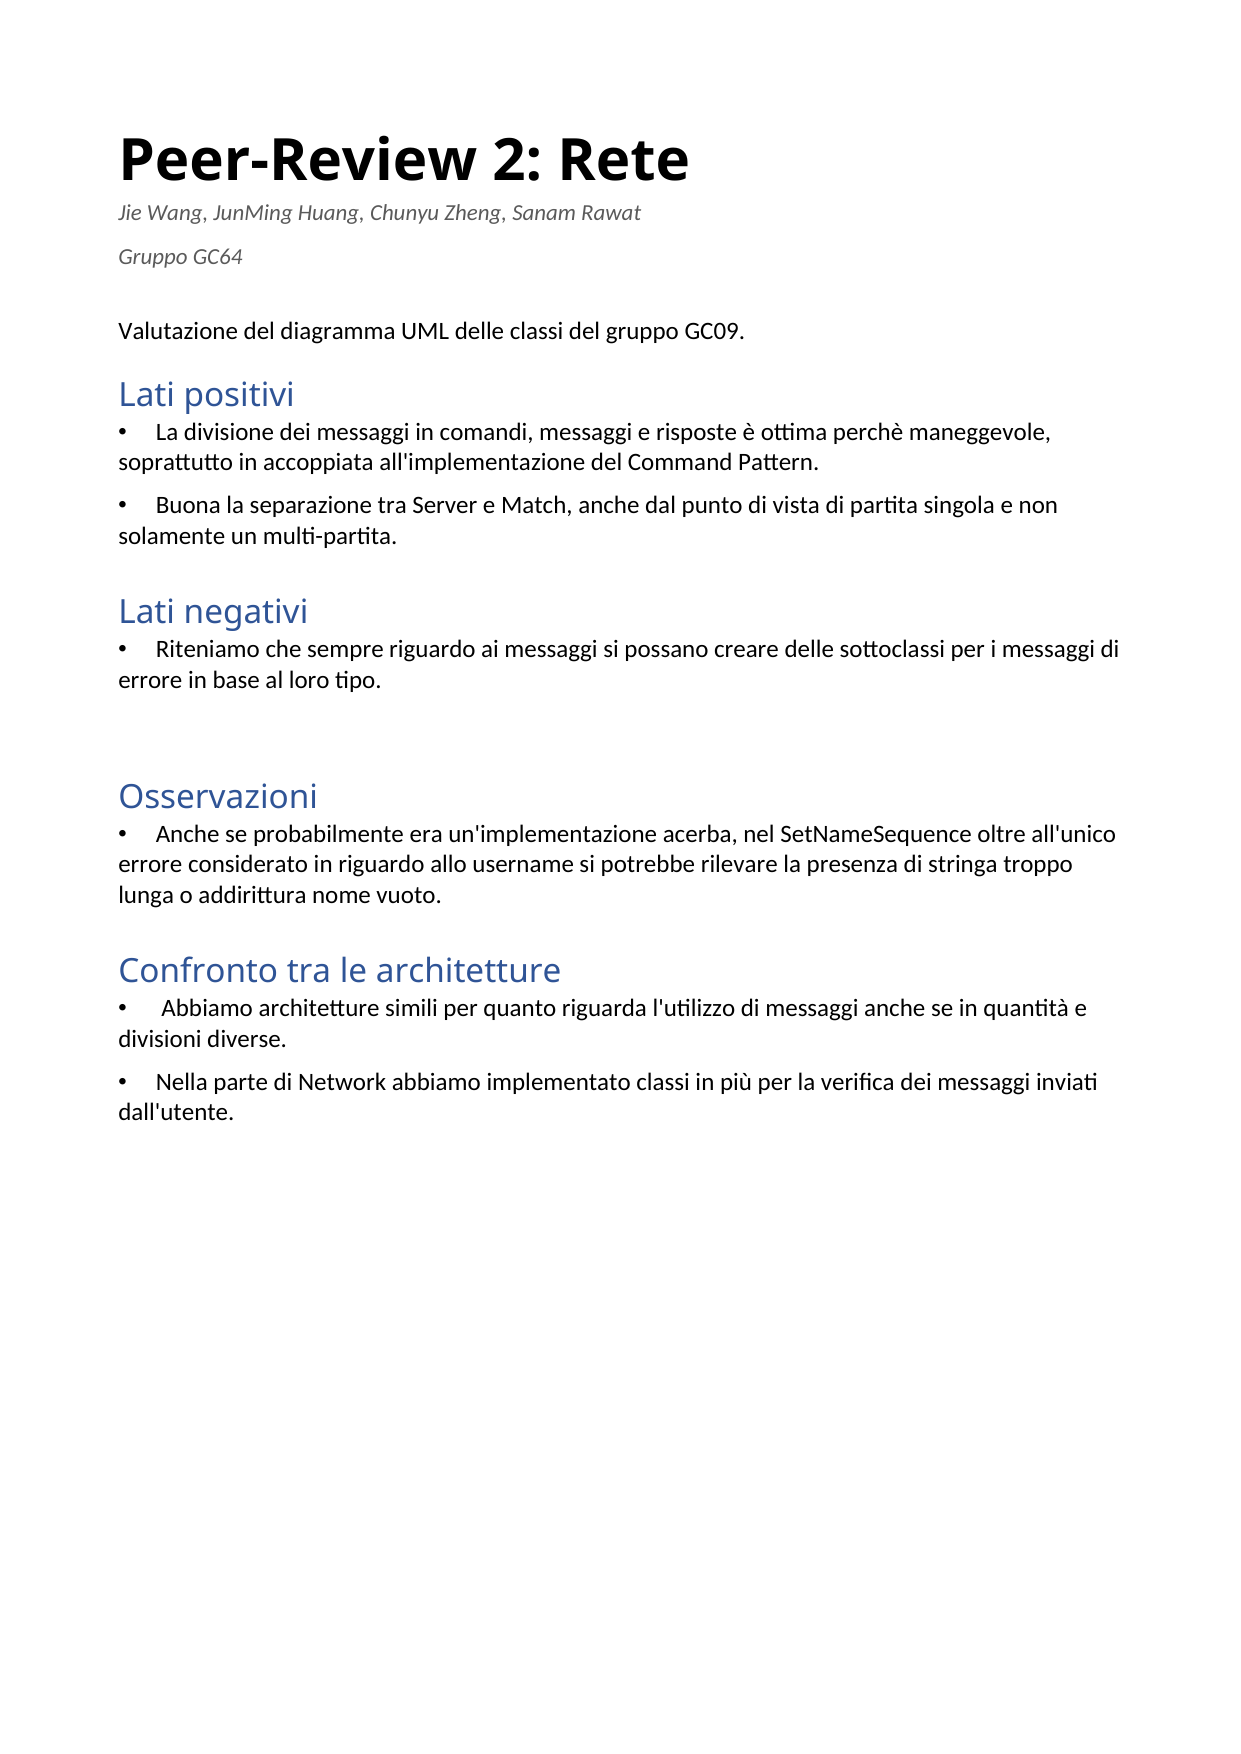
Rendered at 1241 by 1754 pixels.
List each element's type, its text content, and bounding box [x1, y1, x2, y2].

list Riteniamo che sempre riguardo ai messaggi si possano creare delle sottoclassi per i messaggi di errore in base al loro tipo. [81, 633, 1122, 694]
text Peer-Review 2: Rete [118, 118, 1122, 198]
text Valutazione del diagramma UML delle classi del gruppo GC09. [118, 315, 1122, 346]
text Lati negativi [118, 588, 1122, 633]
text Osservazioni [118, 772, 1122, 818]
text Gruppo GC64 [118, 242, 1122, 270]
text Jie Wang, JunMing Huang, Chunyu Zheng, Sanam Rawat [118, 198, 1122, 226]
text Lati positivi [118, 371, 1122, 416]
list Abbiamo architetture simili per quanto riguarda l'utilizzo di messaggi anche se in quantità e divisioni diverse. [81, 992, 1122, 1053]
list Anche se probabilmente era un'implementazione acerba, nel SetNameSequence oltre all'unico errore considerato in riguardo allo username si potrebbe rilevare la presenza di stringa troppo lunga o addirittura nome vuoto. [81, 818, 1122, 909]
list La divisione dei messaggi in comandi, messaggi e risposte è ottima perchè maneggevole, soprattutto in accoppiata all'implementazione del Command Pattern. [81, 416, 1122, 477]
list Buona la separazione tra Server e Match, anche dal punto di vista di partita singola e non solamente un multi-partita. [81, 489, 1122, 551]
list Nella parte di Network abbiamo implementato classi in più per la verifica dei messaggi inviati dall'utente. [81, 1066, 1122, 1127]
text Confronto tra le architetture [118, 947, 1122, 992]
